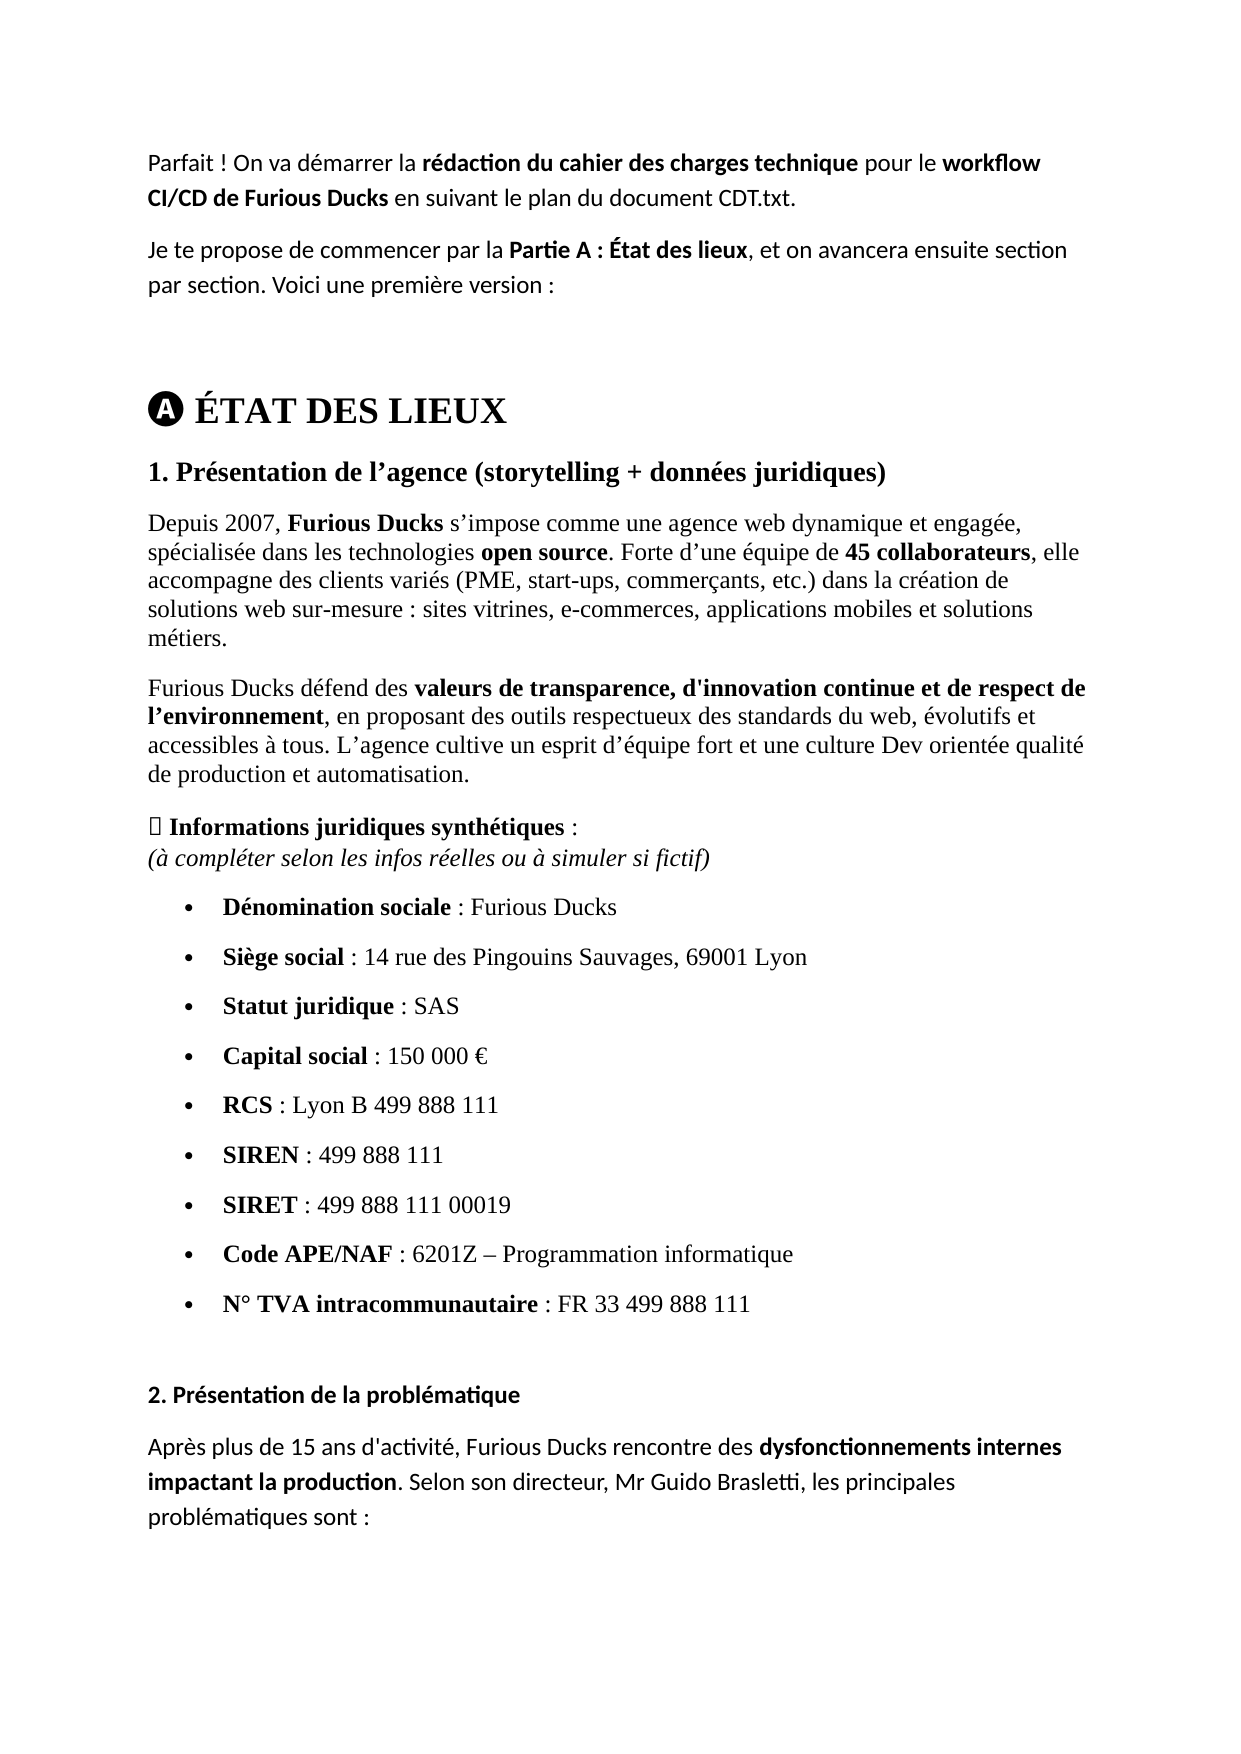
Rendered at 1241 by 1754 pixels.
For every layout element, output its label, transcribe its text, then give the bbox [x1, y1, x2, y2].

list Siège social : 14 rue des Pingouins Sauvages, 69001 Lyon [185, 942, 1093, 971]
list Statut juridique : SAS [185, 991, 1093, 1020]
list N° TVA intracommunautaire : FR 33 499 888 111 [185, 1289, 1093, 1318]
text 📄 Informations juridiques synthétiques : (à compléter selon les infos réelles ou à simuler si fictif) [148, 808, 1093, 871]
list Code APE/NAF : 6201Z – Programmation informatique [185, 1239, 1093, 1268]
list RCS : Lyon B 499 888 111 [185, 1091, 1093, 1119]
list SIREN : 499 888 111 [185, 1140, 1093, 1169]
text Après plus de 15 ans d'activité, Furious Ducks rencontre des dysfonctionnements internes impactant la production. Selon son directeur, Mr Guido Brasletti, les principales problématiques sont : [148, 1431, 1093, 1532]
subtitle 🅐 ÉTAT DES LIEUX [148, 383, 1093, 434]
text Je te propose de commencer par la Partie A : État des lieux, et on avancera ensuite section par section. Voici une première version : [148, 234, 1093, 300]
text 2. Présentation de la problématique [148, 1380, 1093, 1410]
list SIRET : 499 888 111 00019 [185, 1190, 1093, 1218]
subtitle 1. Présentation de l’agence (storytelling + données juridiques) [148, 455, 1093, 487]
list Capital social : 150 000 € [185, 1041, 1093, 1070]
list Dénomination sociale : Furious Ducks [185, 892, 1093, 921]
text Depuis 2007, Furious Ducks s’impose comme une agence web dynamique et engagée, spécialisée dans les technologies open source. Forte d’une équipe de 45 collaborateurs, elle accompagne des clients variés (PME, start-ups, commerçants, etc.) dans la création de solutions web sur-mesure : sites vitrines, e-commerces, applications mobiles et solutions métiers. [148, 508, 1093, 652]
text Parfait ! On va démarrer la rédaction du cahier des charges technique pour le workflow CI/CD de Furious Ducks en suivant le plan du document CDT.txt. [148, 148, 1093, 213]
text Furious Ducks défend des valeurs de transparence, d'innovation continue et de respect de l’environnement, en proposant des outils respectueux des standards du web, évolutifs et accessibles à tous. L’agence cultive un esprit d’équipe fort et une culture Dev orientée qualité de production et automatisation. [148, 673, 1093, 788]
